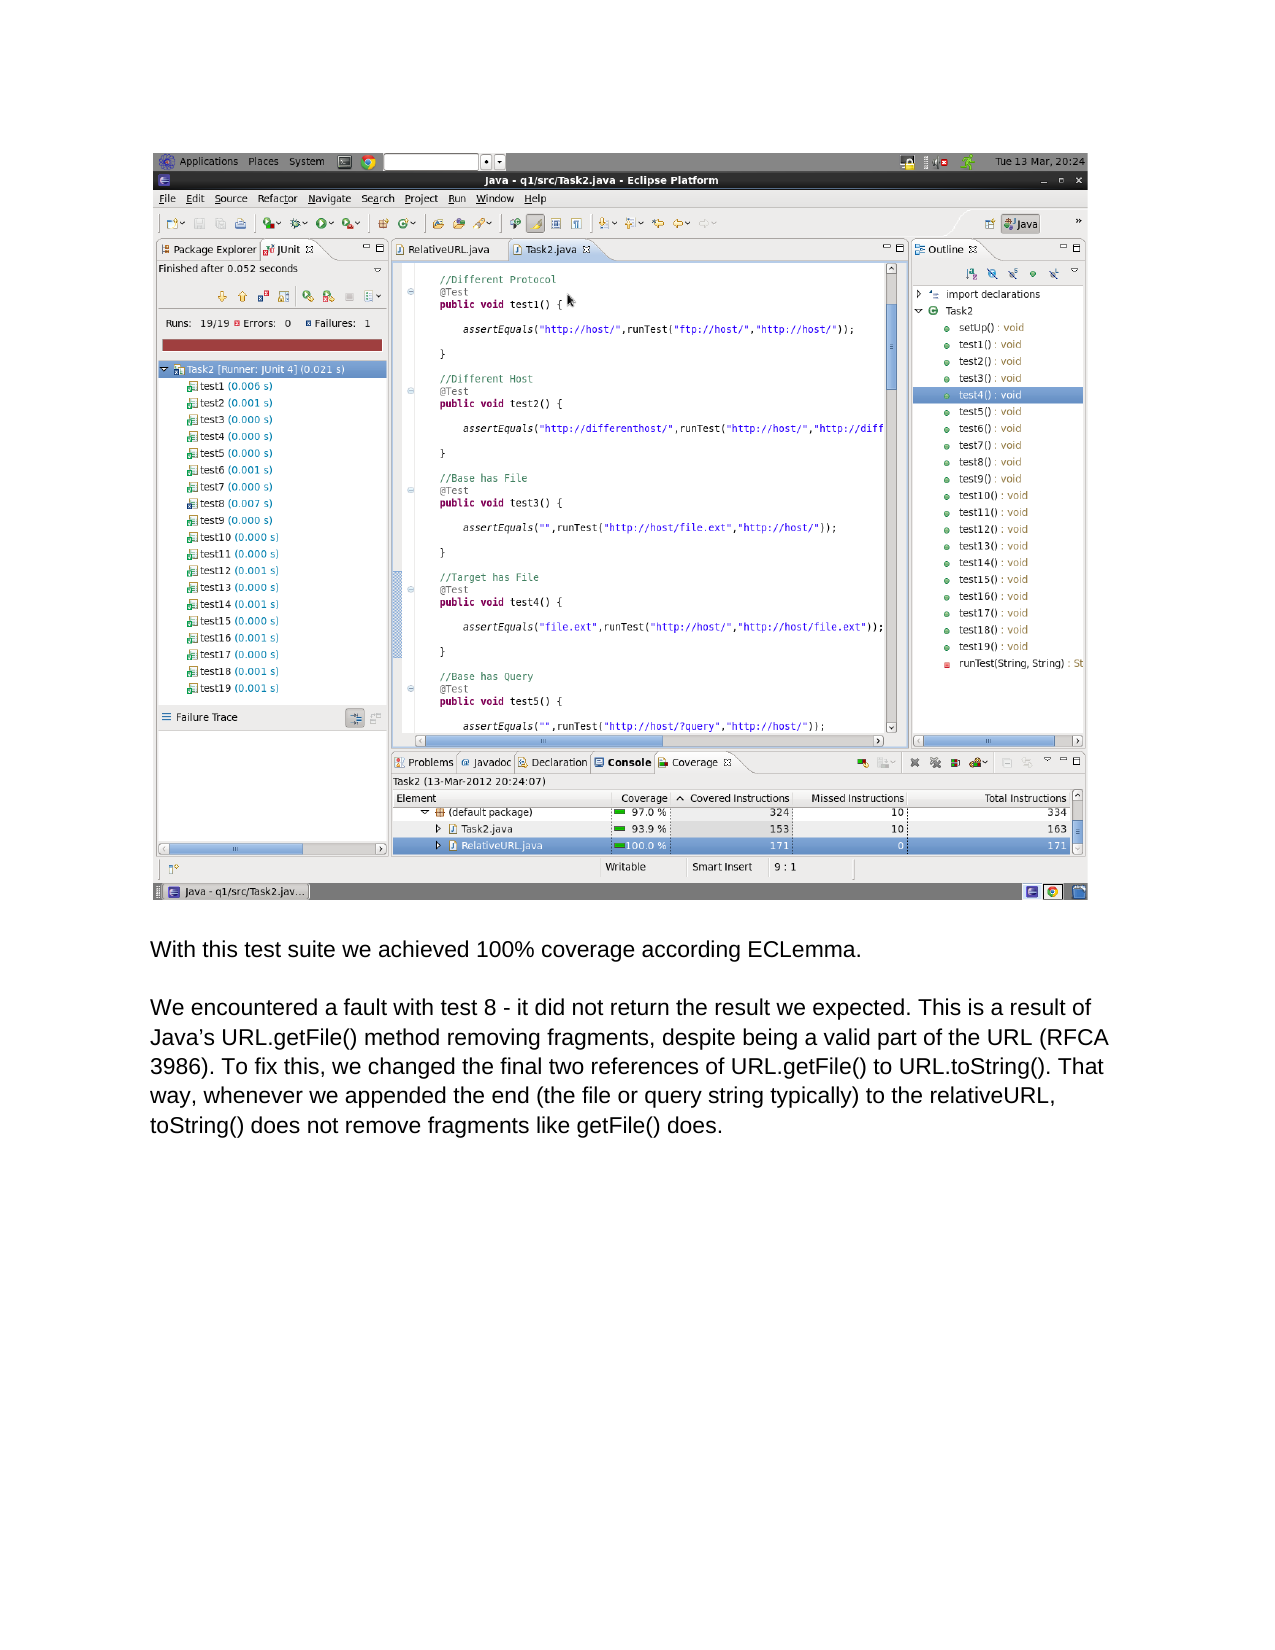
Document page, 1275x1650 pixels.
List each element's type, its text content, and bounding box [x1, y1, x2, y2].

text We encountered a fault with test 8 - it did not return the result we expected. This is a result of Java’s URL.getFile() method removing fragments, despite being a valid part of the URL (RFCA 3986). To fix this, we changed the final two references of URL.getFile() to URL.toString(). That way, whenever we appended the end (the file or query string typically) to the relativeURL, toString() does not remove fragments like getFile() does. [150, 995, 1125, 1138]
text With this test suite we achieved 100% coverage according ECLemma. [150, 936, 1125, 962]
picture [153, 153, 1088, 900]
